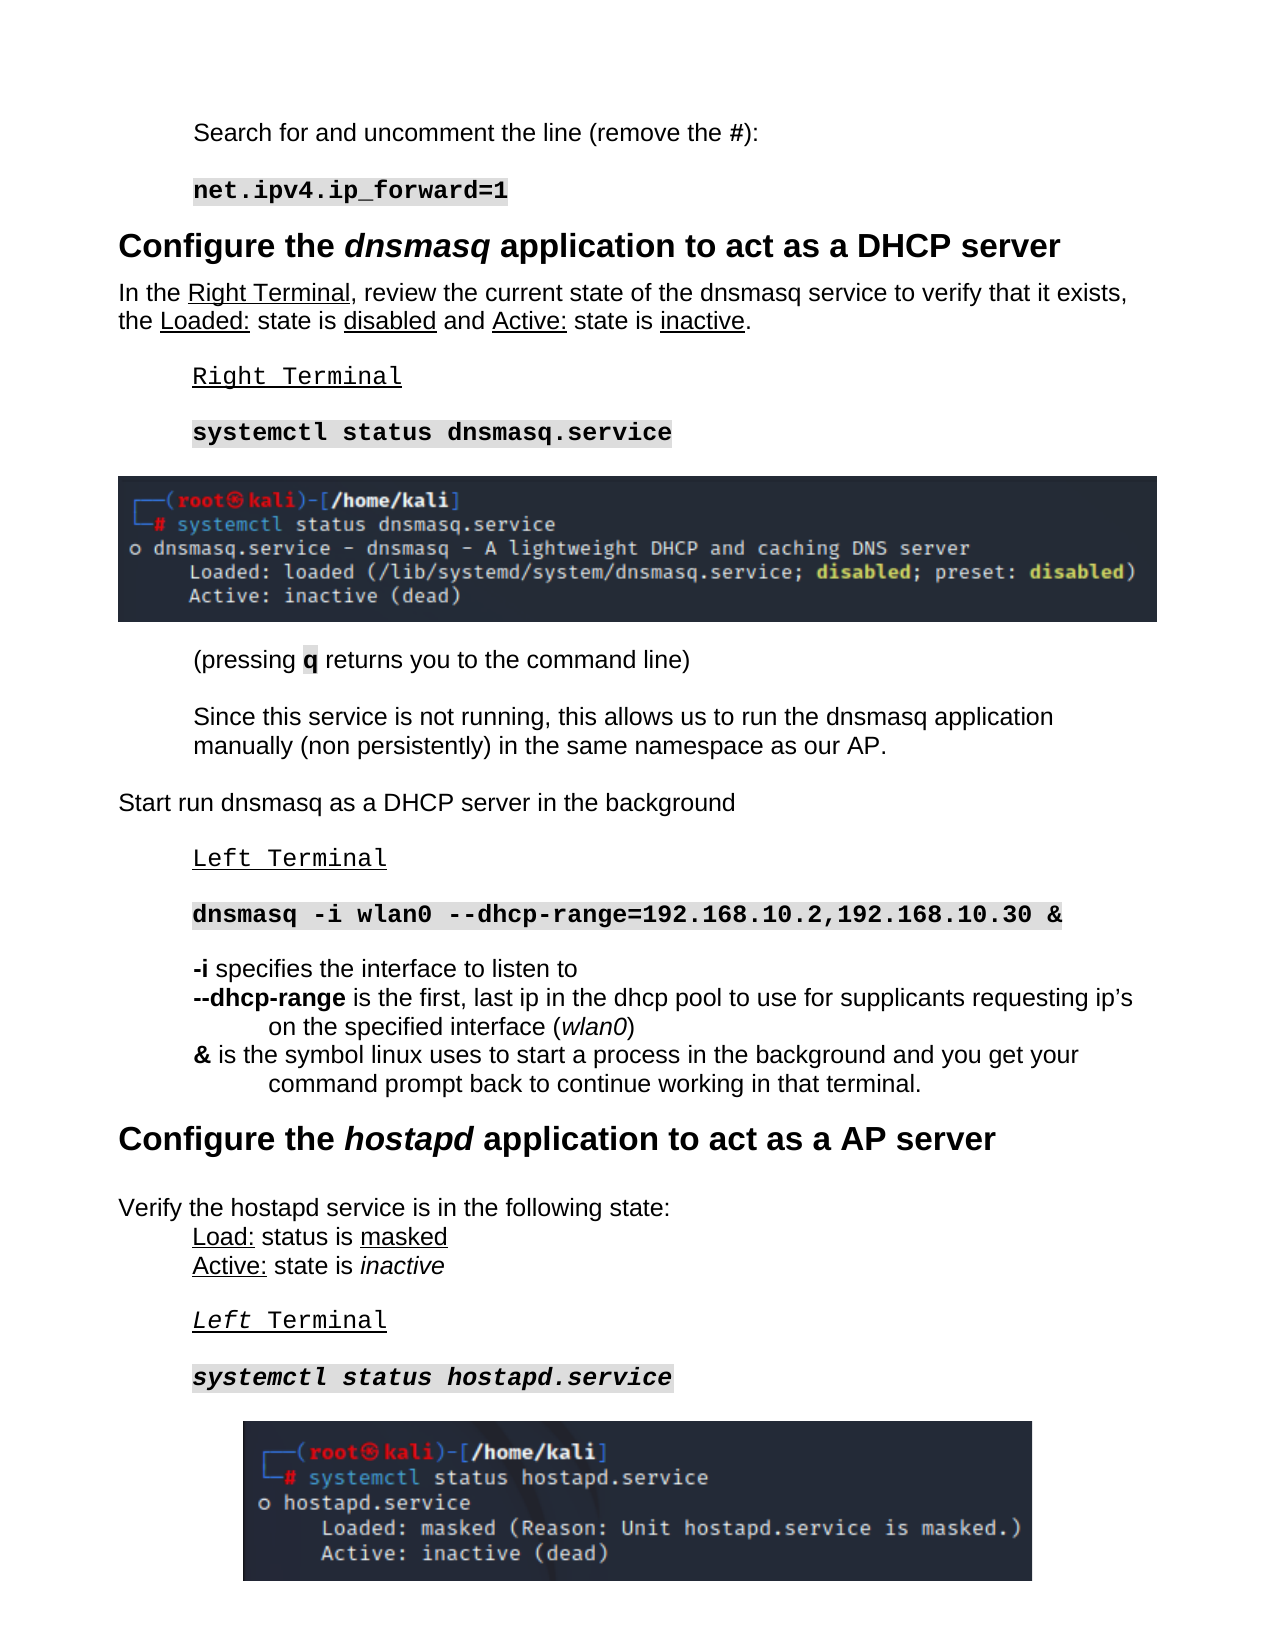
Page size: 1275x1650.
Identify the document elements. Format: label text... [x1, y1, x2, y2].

text Right Terminal [118, 363, 1157, 392]
text systemctl status dnsmasq.service [118, 420, 1157, 448]
text --dhcp-range is the first, last ip in the dhcp pool to use for supplicants requesting ip’s on the specified interface (wlan0) [193, 983, 1157, 1040]
text Start run dnsmasq as a DHCP server in the background [118, 788, 1157, 817]
text dnsmasq -i wlan0 --dhcp-range=192.168.10.2,192.168.10.30 & [118, 902, 1157, 930]
text Left Terminal [118, 845, 1157, 874]
text (pressing q returns you to the command line) [193, 645, 1157, 674]
text Load: status is masked [118, 1222, 1157, 1251]
text Since this service is not running, this allows us to run the dnsmasq application manually (non persistently) in the same namespace as our AP. [193, 702, 1157, 760]
text In the Right Terminal, review the current state of the dnsmasq service to verify that it exists, the Loaded: state is disabled and Active: state is inactive. [118, 277, 1157, 335]
text Left Terminal [118, 1308, 1157, 1336]
text net.ipv4.ip_forward=1 [193, 177, 1157, 206]
subtitle Configure the dnsmasq application to act as a DHCP server [118, 227, 1157, 265]
picture [243, 1421, 1033, 1581]
text Active: state is inactive [118, 1251, 1157, 1279]
text & is the symbol linux uses to start a process in the background and you get your command prompt back to continue working in that terminal. [193, 1040, 1157, 1098]
text systemctl status hostapd.service [118, 1364, 1157, 1393]
picture [118, 476, 1157, 622]
text Verify the hostapd service is in the following state: [118, 1193, 1157, 1222]
text Search for and uncomment the line (remove the #): [193, 118, 1157, 149]
subtitle Configure the hostapd application to act as a AP server [118, 1118, 1157, 1157]
text -i specifies the interface to listen to [193, 954, 1157, 983]
